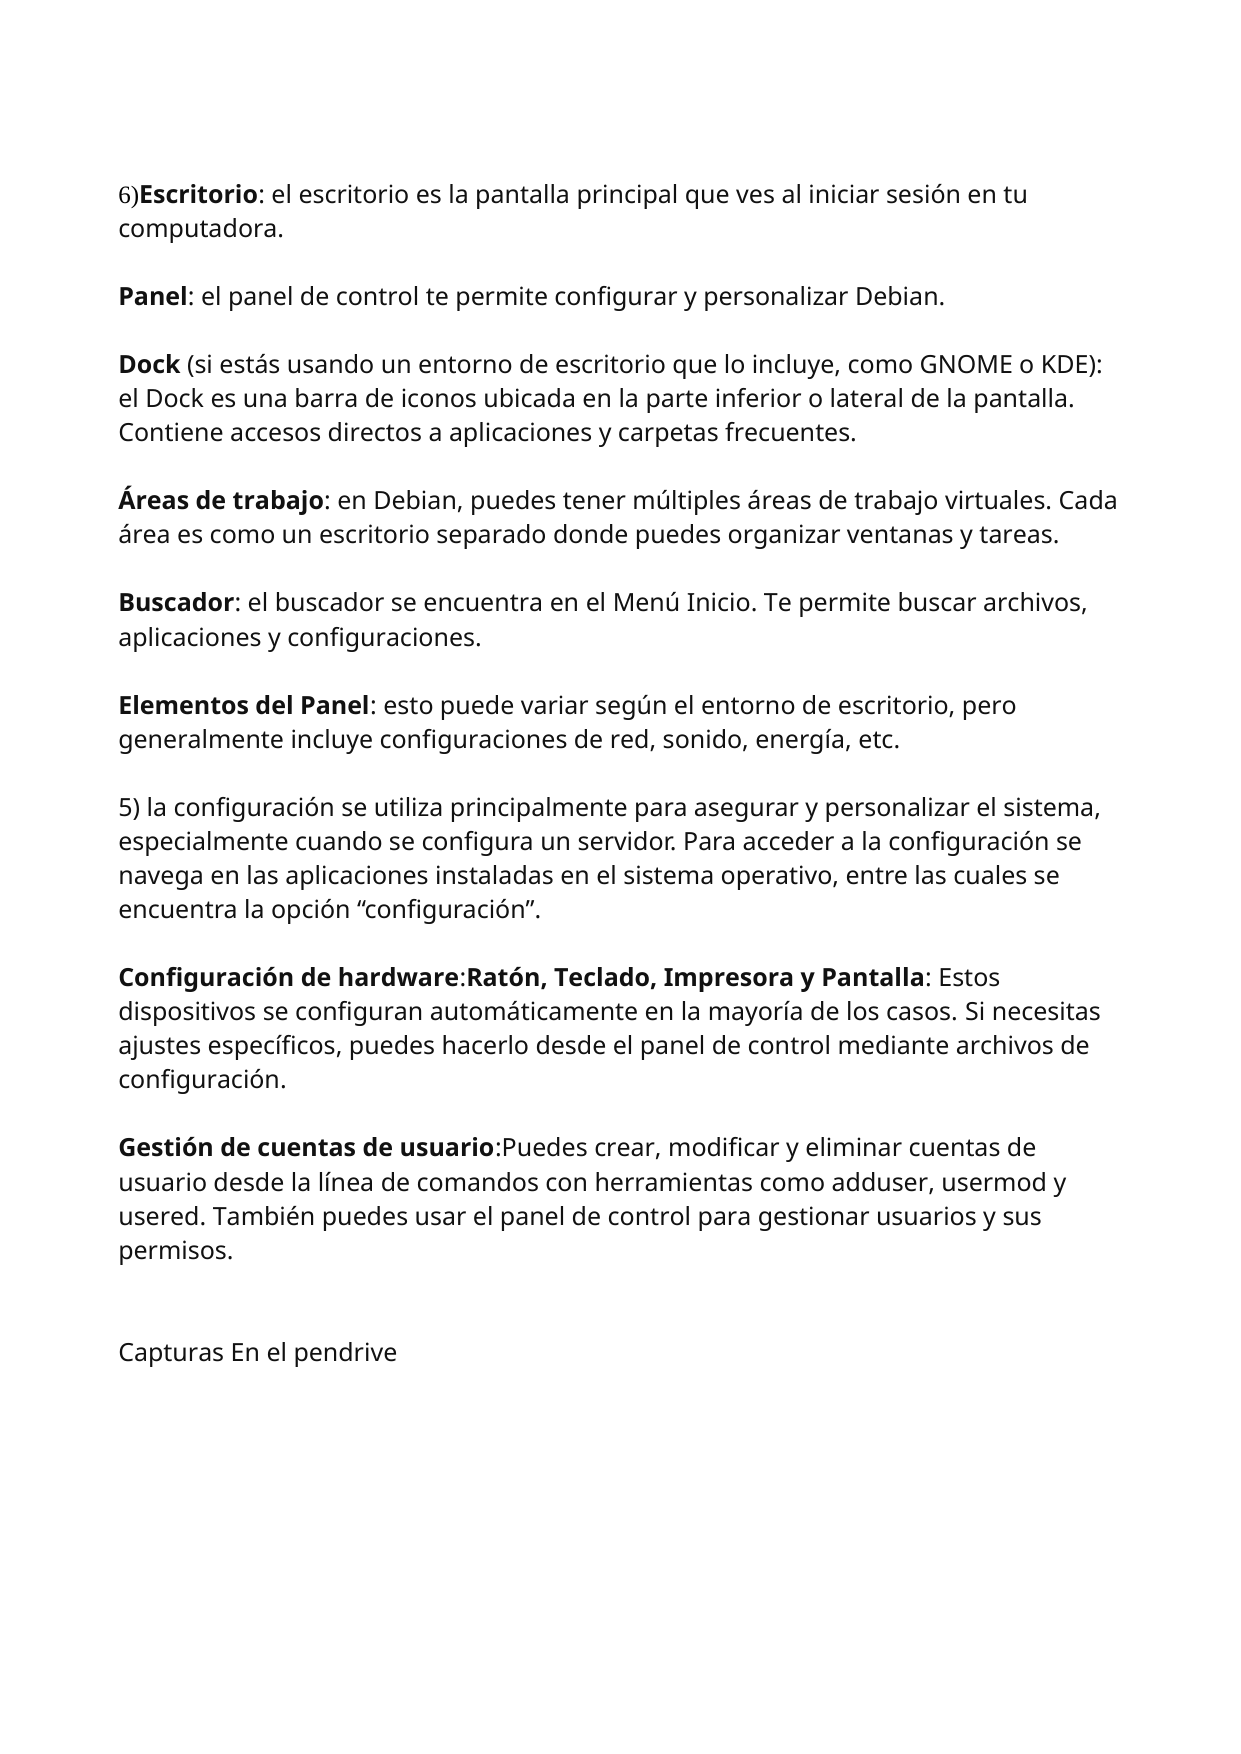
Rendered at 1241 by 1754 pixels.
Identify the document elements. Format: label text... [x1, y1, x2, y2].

text Capturas En el pendrive [118, 1334, 1122, 1368]
text Dock (si estás usando un entorno de escritorio que lo incluye, como GNOME o KDE): el Dock es una barra de iconos ubicada en la parte inferior o lateral de la pantalla. Contiene accesos directos a aplicaciones y carpetas frecuentes. [118, 347, 1122, 449]
text Gestión de cuentas de usuario:Puedes crear, modificar y eliminar cuentas de usuario desde la línea de comandos con herramientas como adduser, usermod y usered. También puedes usar el panel de control para gestionar usuarios y sus permisos. [118, 1130, 1122, 1266]
text Áreas de trabajo: en Debian, puedes tener múltiples áreas de trabajo virtuales. Cada área es como un escritorio separado donde puedes organizar ventanas y tareas. [118, 483, 1122, 551]
text Panel: el panel de control te permite configurar y personalizar Debian. [118, 278, 1122, 313]
text Elementos del Panel: esto puede variar según el entorno de escritorio, pero generalmente incluye configuraciones de red, sonido, energía, etc. [118, 687, 1122, 755]
text 5) la configuración se utiliza principalmente para asegurar y personalizar el sistema, especialmente cuando se configura un servidor. Para acceder a la configuración se navega en las aplicaciones instaladas en el sistema operativo, entre las cuales se encuentra la opción “configuración”. [118, 789, 1122, 926]
text Buscador: el buscador se encuentra en el Menú Inicio. Te permite buscar archivos, aplicaciones y configuraciones. [118, 585, 1122, 653]
text Configuración de hardware:Ratón, Teclado, Impresora y Pantalla: Estos dispositivos se configuran automáticamente en la mayoría de los casos. Si necesitas ajustes específicos, puedes hacerlo desde el panel de control mediante archivos de configuración. [118, 960, 1122, 1096]
text 6)Escritorio: el escritorio es la pantalla principal que ves al iniciar sesión en tu computadora. [118, 176, 1122, 244]
